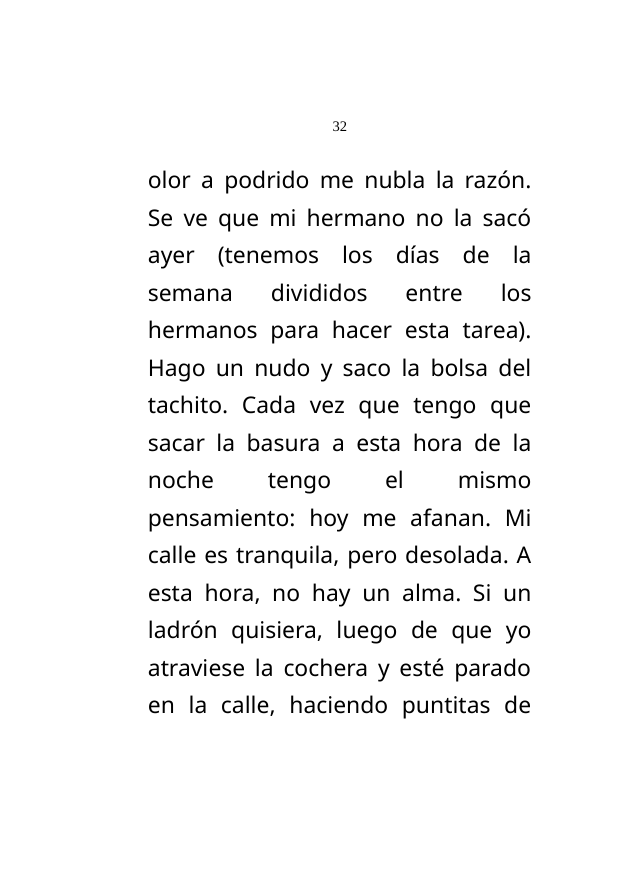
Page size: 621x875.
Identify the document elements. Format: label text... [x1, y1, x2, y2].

text olor a podrido me nubla la razón. Se ve que mi hermano no la sacó ayer (tenemos los días de la semana divididos entre los hermanos para hacer esta tarea). Hago un nudo y saco la bolsa del tachito. Cada vez que tengo que sacar la basura a esta hora de la noche tengo el mismo pensamiento: hoy me afanan. Mi calle es tranquila, pero desolada. A esta hora, no hay un alma. Si un ladrón quisiera, luego de que yo atraviese la cochera y esté parado en la calle, haciendo puntitas de [148, 164, 532, 721]
